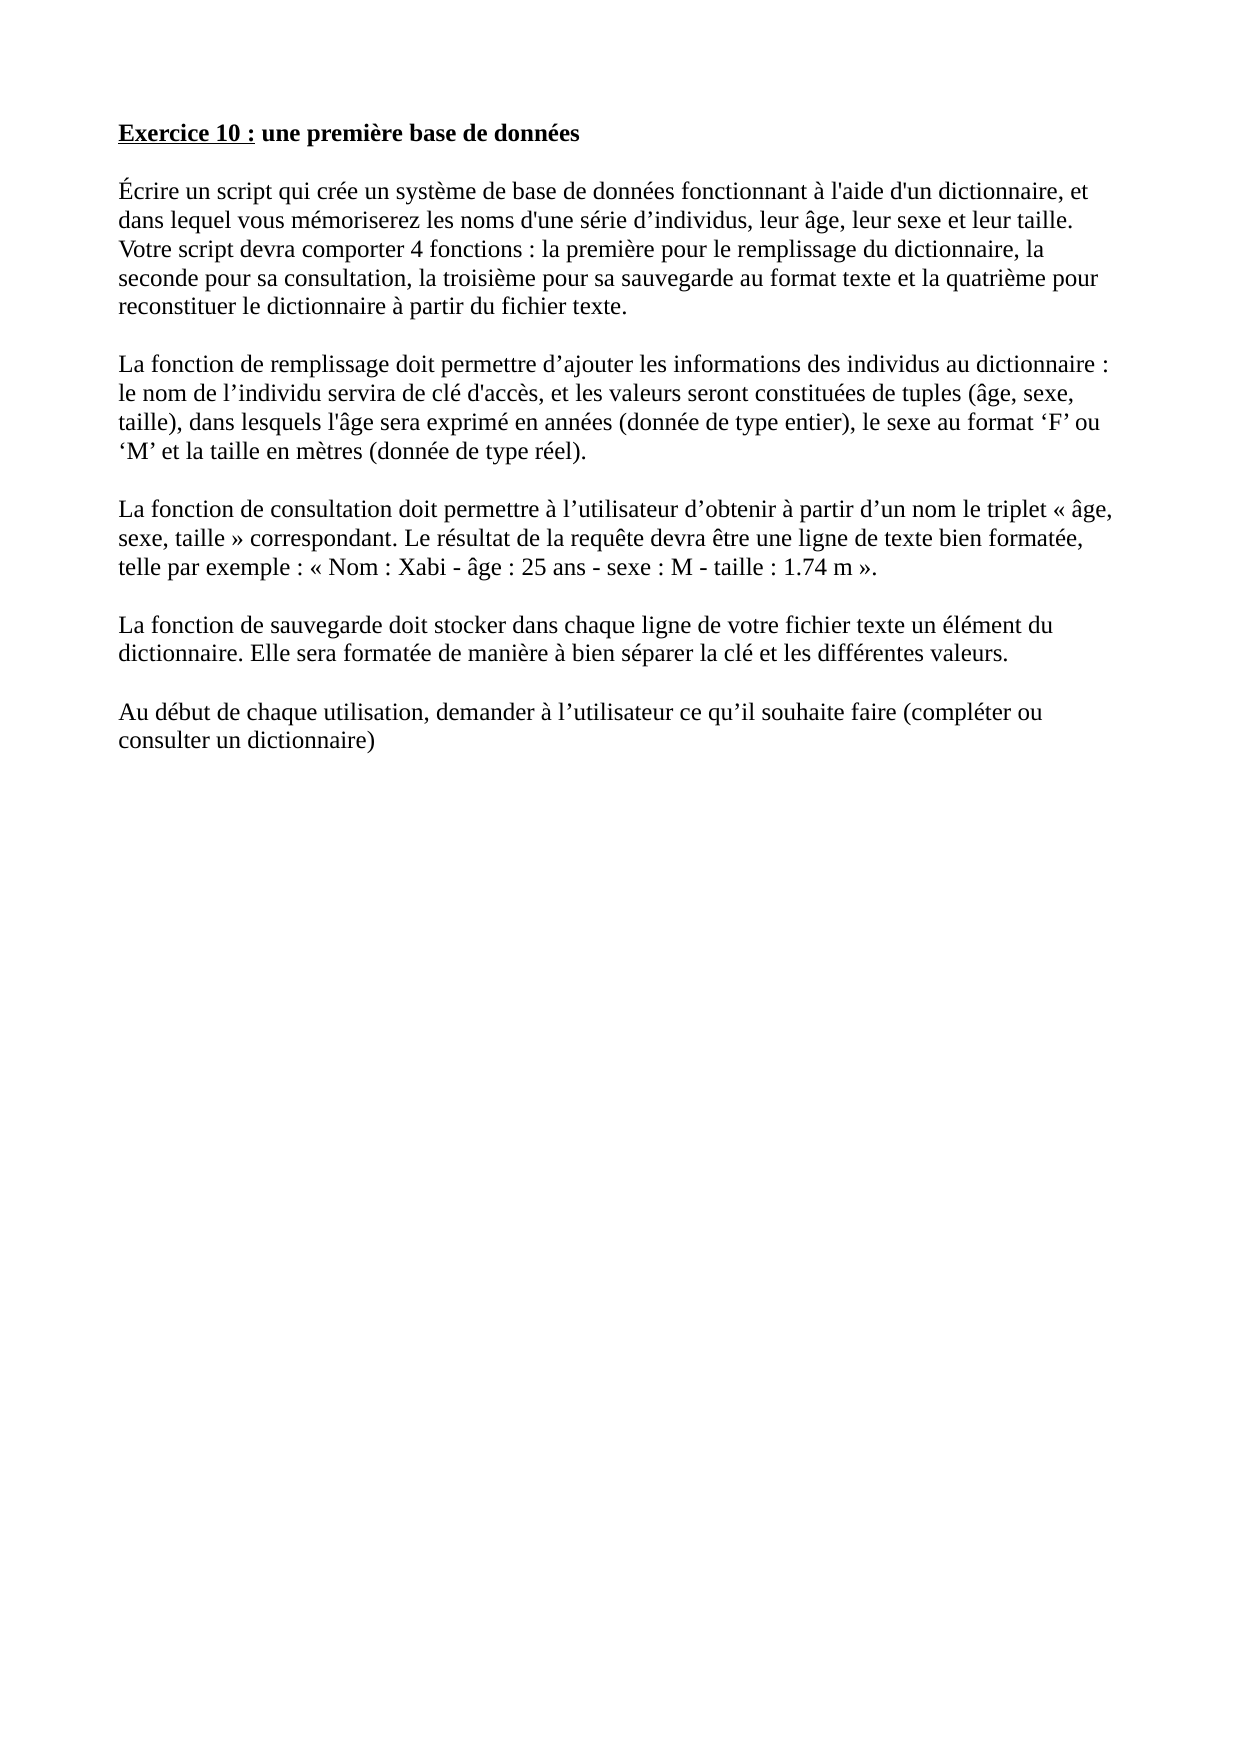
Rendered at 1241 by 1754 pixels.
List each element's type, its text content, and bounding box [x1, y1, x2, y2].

text La fonction de sauvegarde doit stocker dans chaque ligne de votre fichier texte un élément du dictionnaire. Elle sera formatée de manière à bien séparer la clé et les différentes valeurs. [118, 610, 1122, 667]
text Exercice 10 : une première base de données [118, 118, 1122, 147]
text La fonction de remplissage doit permettre d’ajouter les informations des individus au dictionnaire : le nom de l’individu servira de clé d'accès, et les valeurs seront constituées de tuples (âge, sexe, taille), dans lesquels l'âge sera exprimé en années (donnée de type entier), le sexe au format ‘F’ ou ‘M’ et la taille en mètres (donnée de type réel). [118, 349, 1122, 464]
text La fonction de consultation doit permettre à l’utilisateur d’obtenir à partir d’un nom le triplet « âge, sexe, taille » correspondant. Le résultat de la requête devra être une ligne de texte bien formatée, telle par exemple : « Nom : Xabi - âge : 25 ans - sexe : M - taille : 1.74 m ». [118, 494, 1122, 580]
text Écrire un script qui crée un système de base de données fonctionnant à l'aide d'un dictionnaire, et dans lequel vous mémoriserez les noms d'une série d’individus, leur âge, leur sexe et leur taille. Votre script devra comporter 4 fonctions : la première pour le remplissage du dictionnaire, la seconde pour sa consultation, la troisième pour sa sauvegarde au format texte et la quatrième pour reconstituer le dictionnaire à partir du fichier texte. [118, 176, 1122, 320]
text Au début de chaque utilisation, demander à l’utilisateur ce qu’il souhaite faire (compléter ou consulter un dictionnaire) [118, 697, 1122, 754]
